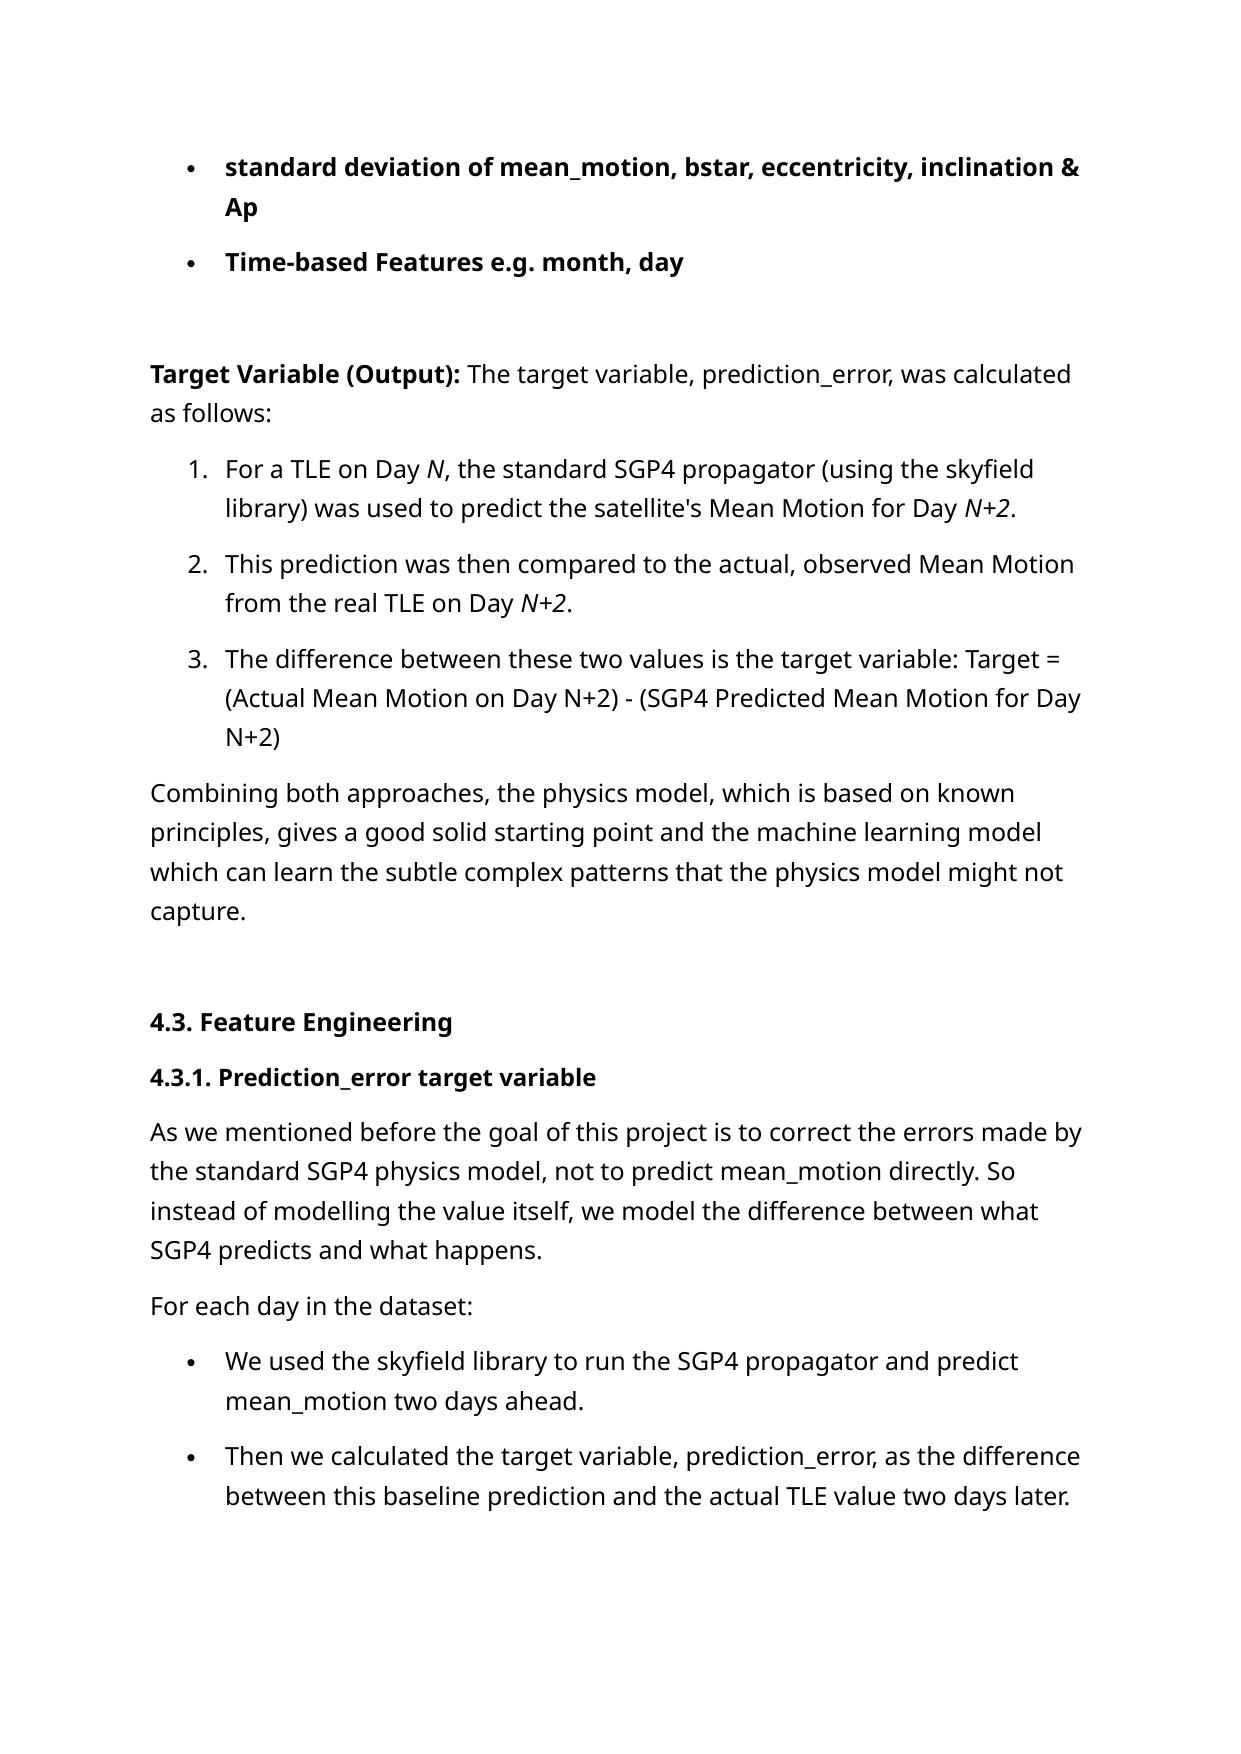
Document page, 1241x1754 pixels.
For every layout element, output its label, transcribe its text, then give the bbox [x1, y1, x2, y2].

text 4.3. Feature Engineering [150, 1005, 1090, 1039]
list This prediction was then compared to the actual, observed Mean Motion from the real TLE on Day N+2. [187, 547, 1090, 620]
list Time-based Features e.g. month, day [187, 245, 1090, 279]
list The difference between these two values is the target variable: Target = (Actual Mean Motion on Day N+2) - (SGP4 Predicted Mean Motion for Day N+2) [187, 642, 1090, 754]
text For each day in the dataset: [150, 1288, 1090, 1322]
list For a TLE on Day N, the standard SGP4 propagator (using the skyfield library) was used to predict the satellite's Mean Motion for Day N+2. [187, 452, 1090, 525]
text 4.3.1. Prediction_error target variable [150, 1061, 1090, 1093]
text Target Variable (Output): The target variable, prediction_error, was calculated as follows: [150, 357, 1090, 430]
list standard deviation of mean_motion, bstar, eccentricity, inclination & Ap [187, 150, 1090, 223]
text As we mentioned before the goal of this project is to correct the errors made by the standard SGP4 physics model, not to predict mean_motion directly. So instead of modelling the value itself, we model the difference between what SGP4 predicts and what happens. [150, 1115, 1090, 1266]
list Then we calculated the target variable, prediction_error, as the difference between this baseline prediction and the actual TLE value two days later. [187, 1439, 1090, 1512]
list We used the skyfield library to run the SGP4 propagator and predict mean_motion two days ahead. [187, 1344, 1090, 1417]
text Combining both approaches, the physics model, which is based on known principles, gives a good solid starting point and the machine learning model which can learn the subtle complex patterns that the physics model might not capture. [150, 776, 1090, 927]
